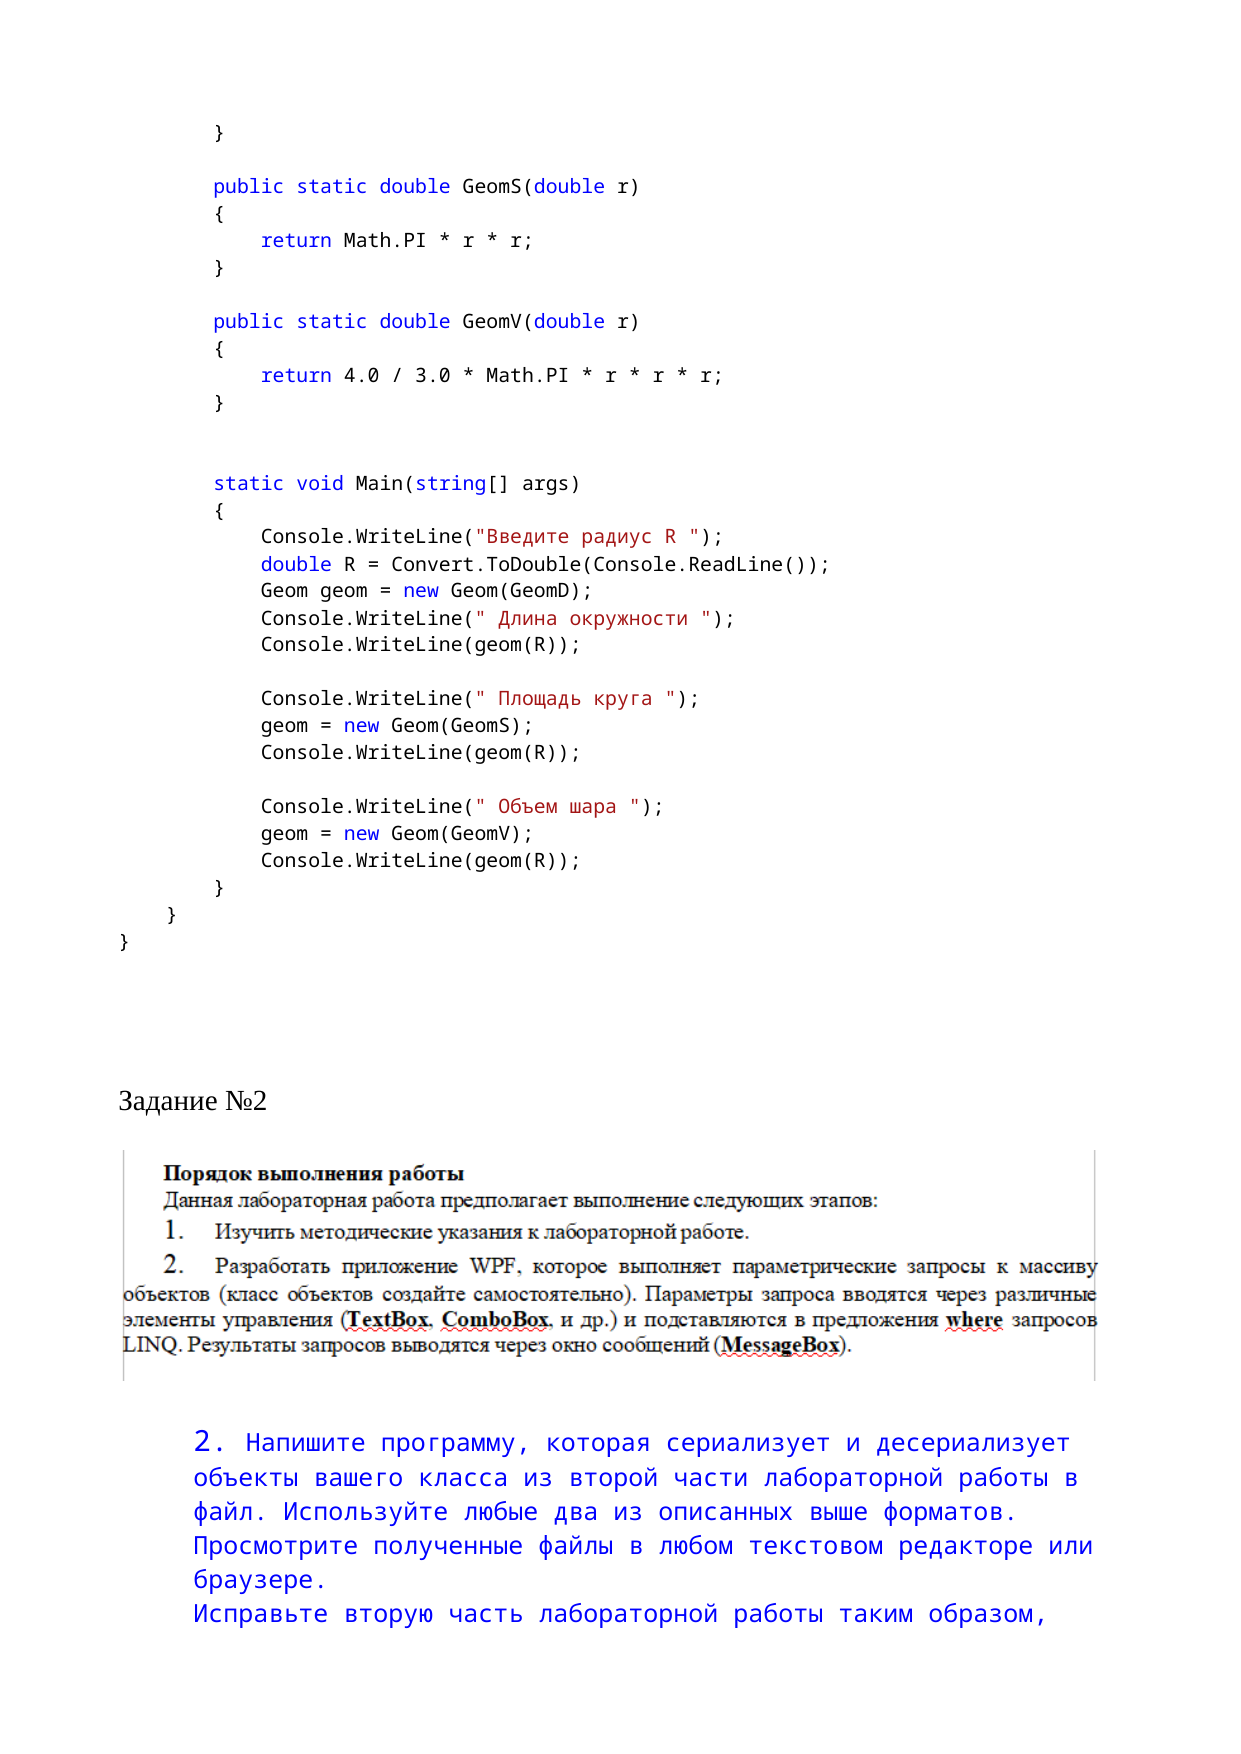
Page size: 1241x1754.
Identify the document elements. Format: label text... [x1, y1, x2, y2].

picture [118, 1150, 1122, 1381]
text double R = Convert.ToDouble(Console.ReadLine()); [118, 550, 1122, 577]
text Console.WriteLine(geom(R)); [118, 847, 1122, 873]
text Console.WriteLine(" Объем шара "); [118, 793, 1122, 819]
text } [118, 118, 1122, 145]
list 2. Напишите программу, которая сериализует и десериализует объекты вашего класса из второй части лабораторной работы в файл. Используйте любые два из описанных выше форматов. Просмотрите полученные файлы в любом текстовом редакторе или браузере. [156, 1420, 1122, 1596]
text { [118, 334, 1122, 361]
text { [118, 496, 1122, 523]
text { [118, 199, 1122, 226]
text Console.WriteLine(geom(R)); [118, 631, 1122, 658]
text Console.WriteLine(geom(R)); [118, 739, 1122, 766]
text Geom geom = new Geom(GeomD); [118, 577, 1122, 604]
text geom = new Geom(GeomV); [118, 819, 1122, 847]
text Задание №2 [118, 1083, 1122, 1116]
text static void Main(string[] args) [118, 469, 1122, 496]
text } [118, 873, 1122, 901]
text geom = new Geom(GeomS); [118, 712, 1122, 739]
text public static double GeomV(double r) [118, 307, 1122, 334]
text return 4.0 / 3.0 * Math.PI * r * r * r; [118, 361, 1122, 388]
text Console.WriteLine("Введите радиус R "); [118, 523, 1122, 550]
list Исправьте вторую часть лабораторной работы таким образом, [156, 1596, 1122, 1630]
text Console.WriteLine(" Площадь круга "); [118, 685, 1122, 712]
text } [118, 253, 1122, 280]
text } [118, 927, 1122, 954]
text Console.WriteLine(" Длина окружности "); [118, 604, 1122, 631]
text return Math.PI * r * r; [118, 226, 1122, 253]
text } [118, 388, 1122, 415]
text } [118, 901, 1122, 927]
text public static double GeomS(double r) [118, 172, 1122, 199]
